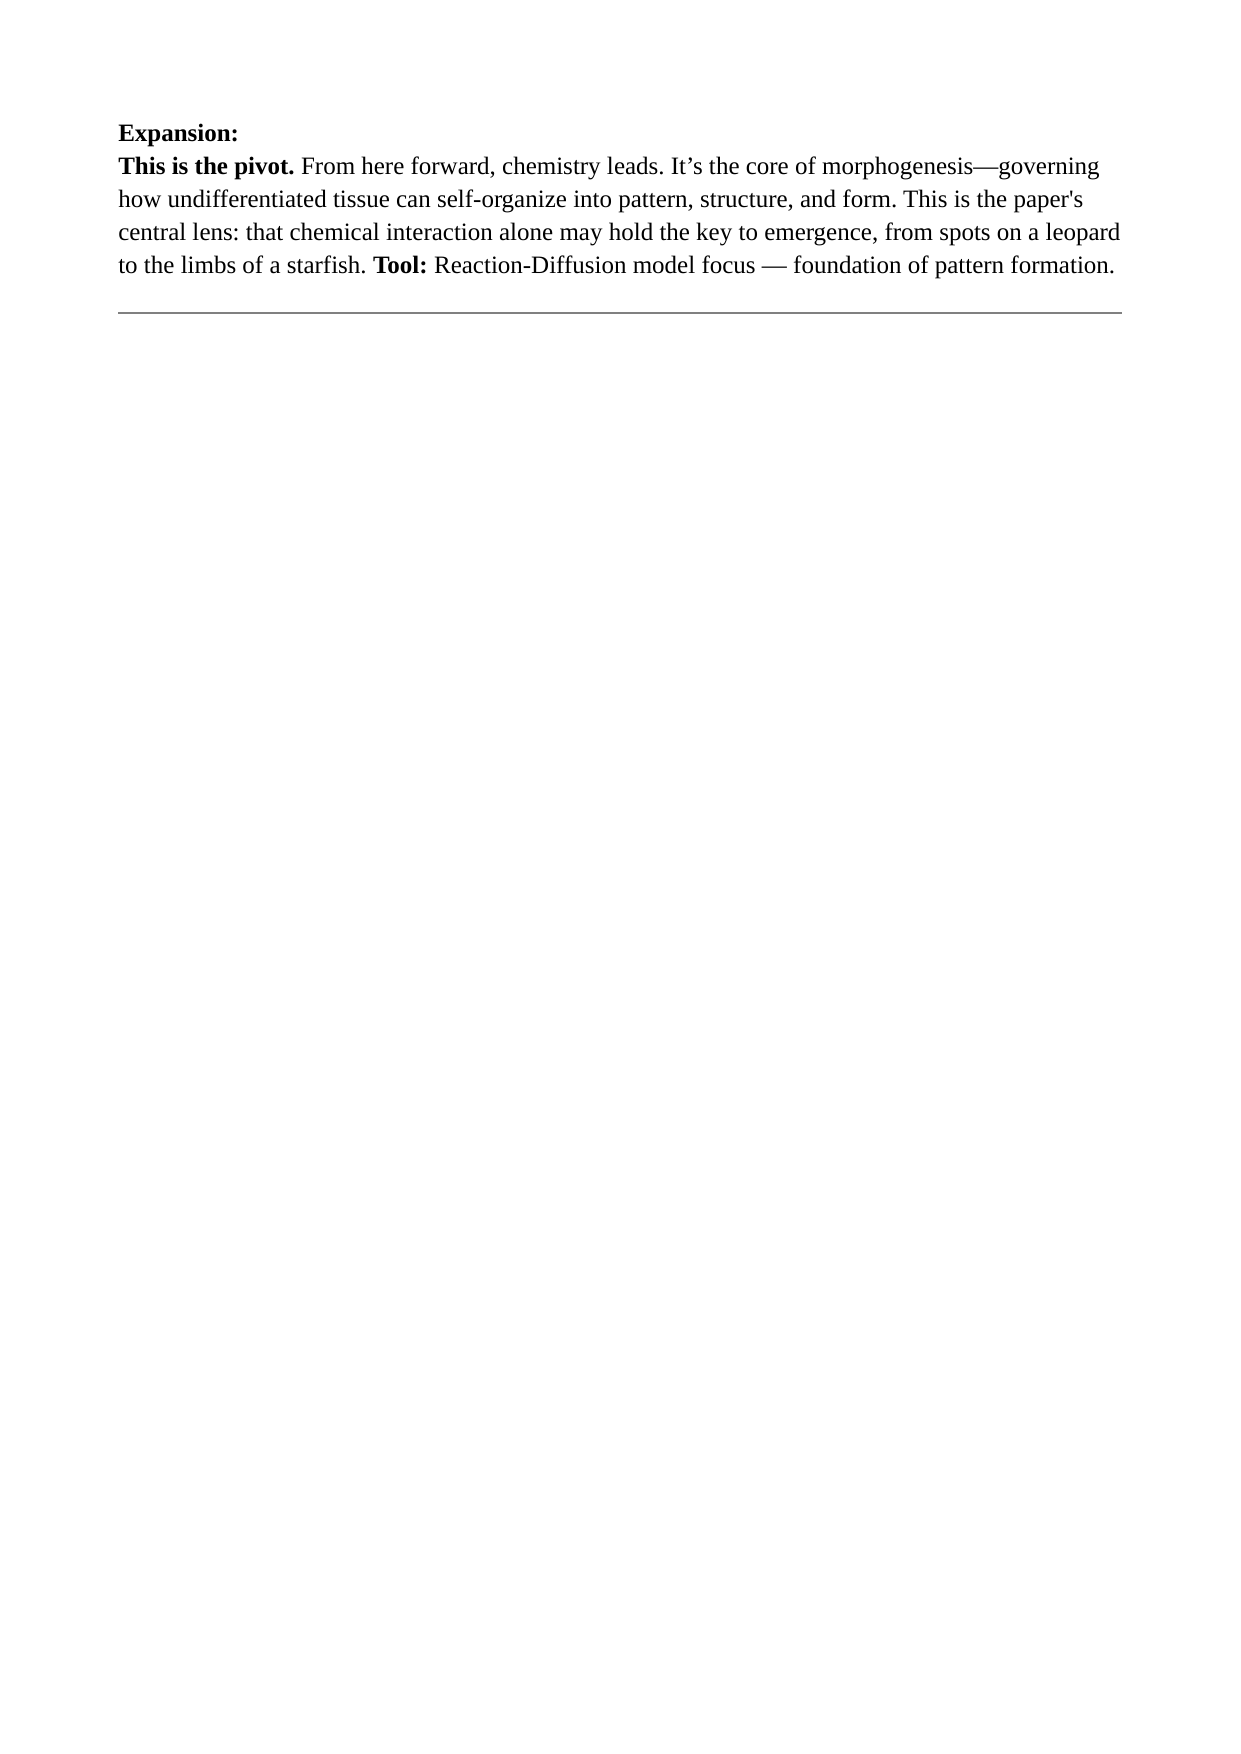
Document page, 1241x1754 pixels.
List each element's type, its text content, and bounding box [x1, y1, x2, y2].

text Expansion: This is the pivot. From here forward, chemistry leads. It’s the core of morphogenesis—governing how undifferentiated tissue can self-organize into pattern, structure, and form. This is the paper's central lens: that chemical interaction alone may hold the key to emergence, from spots on a leopard to the limbs of a starfish. Tool: Reaction-Diffusion model focus — foundation of pattern formation. [118, 118, 1122, 279]
